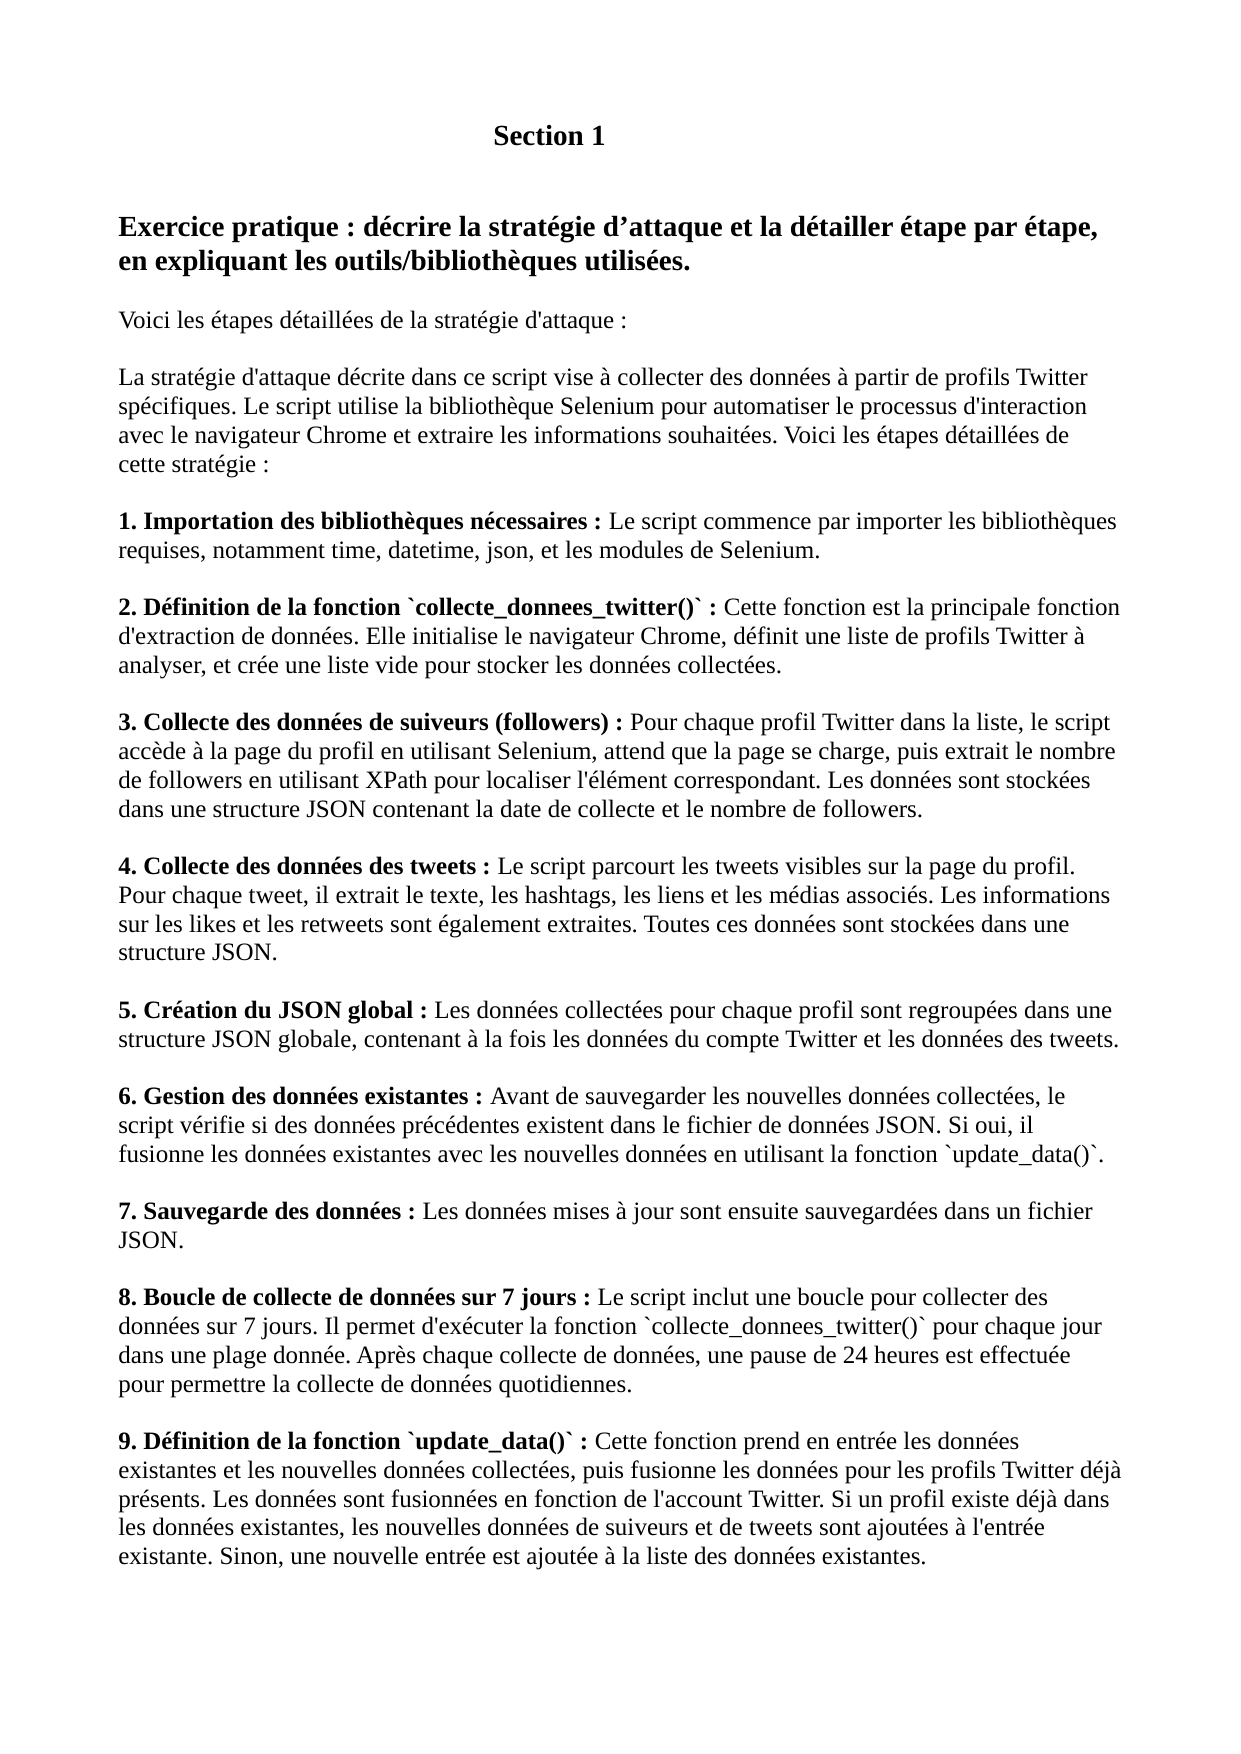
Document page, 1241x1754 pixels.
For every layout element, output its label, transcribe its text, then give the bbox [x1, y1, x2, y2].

text 9. Définition de la fonction `update_data()` : Cette fonction prend en entrée les données existantes et les nouvelles données collectées, puis fusionne les données pour les profils Twitter déjà présents. Les données sont fusionnées en fonction de l'account Twitter. Si un profil existe déjà dans les données existantes, les nouvelles données de suiveurs et de tweets sont ajoutées à l'entrée existante. Sinon, une nouvelle entrée est ajoutée à la liste des données existantes. [118, 1426, 1122, 1570]
text 4. Collecte des données des tweets : Le script parcourt les tweets visibles sur la page du profil. Pour chaque tweet, il extrait le texte, les hashtags, les liens et les médias associés. Les informations sur les likes et les retweets sont également extraites. Toutes ces données sont stockées dans une structure JSON. [118, 851, 1122, 966]
text Section 1 [118, 118, 1122, 152]
text Exercice pratique : décrire la stratégie d’attaque et la détailler étape par étape, en expliquant les outils/bibliothèques utilisées. [118, 209, 1122, 276]
text 5. Création du JSON global : Les données collectées pour chaque profil sont regroupées dans une structure JSON globale, contenant à la fois les données du compte Twitter et les données des tweets. [118, 995, 1122, 1052]
text 2. Définition de la fonction `collecte_donnees_twitter()` : Cette fonction est la principale fonction d'extraction de données. Elle initialise le navigateur Chrome, définit une liste de profils Twitter à analyser, et crée une liste vide pour stocker les données collectées. [118, 592, 1122, 679]
text 8. Boucle de collecte de données sur 7 jours : Le script inclut une boucle pour collecter des données sur 7 jours. Il permet d'exécuter la fonction `collecte_donnees_twitter()` pour chaque jour dans une plage donnée. Après chaque collecte de données, une pause de 24 heures est effectuée pour permettre la collecte de données quotidiennes. [118, 1282, 1122, 1397]
text Voici les étapes détaillées de la stratégie d'attaque : [118, 305, 1122, 334]
text 3. Collecte des données de suiveurs (followers) : Pour chaque profil Twitter dans la liste, le script accède à la page du profil en utilisant Selenium, attend que la page se charge, puis extrait le nombre de followers en utilisant XPath pour localiser l'élément correspondant. Les données sont stockées dans une structure JSON contenant la date de collecte et le nombre de followers. [118, 707, 1122, 822]
text La stratégie d'attaque décrite dans ce script vise à collecter des données à partir de profils Twitter spécifiques. Le script utilise la bibliothèque Selenium pour automatiser le processus d'interaction avec le navigateur Chrome et extraire les informations souhaitées. Voici les étapes détaillées de cette stratégie : [118, 362, 1122, 477]
text 7. Sauvegarde des données : Les données mises à jour sont ensuite sauvegardées dans un fichier JSON. [118, 1196, 1122, 1254]
text 6. Gestion des données existantes : Avant de sauvegarder les nouvelles données collectées, le script vérifie si des données précédentes existent dans le fichier de données JSON. Si oui, il fusionne les données existantes avec les nouvelles données en utilisant la fonction `update_data()`. [118, 1081, 1122, 1167]
text 1. Importation des bibliothèques nécessaires : Le script commence par importer les bibliothèques requises, notamment time, datetime, json, et les modules de Selenium. [118, 506, 1122, 564]
